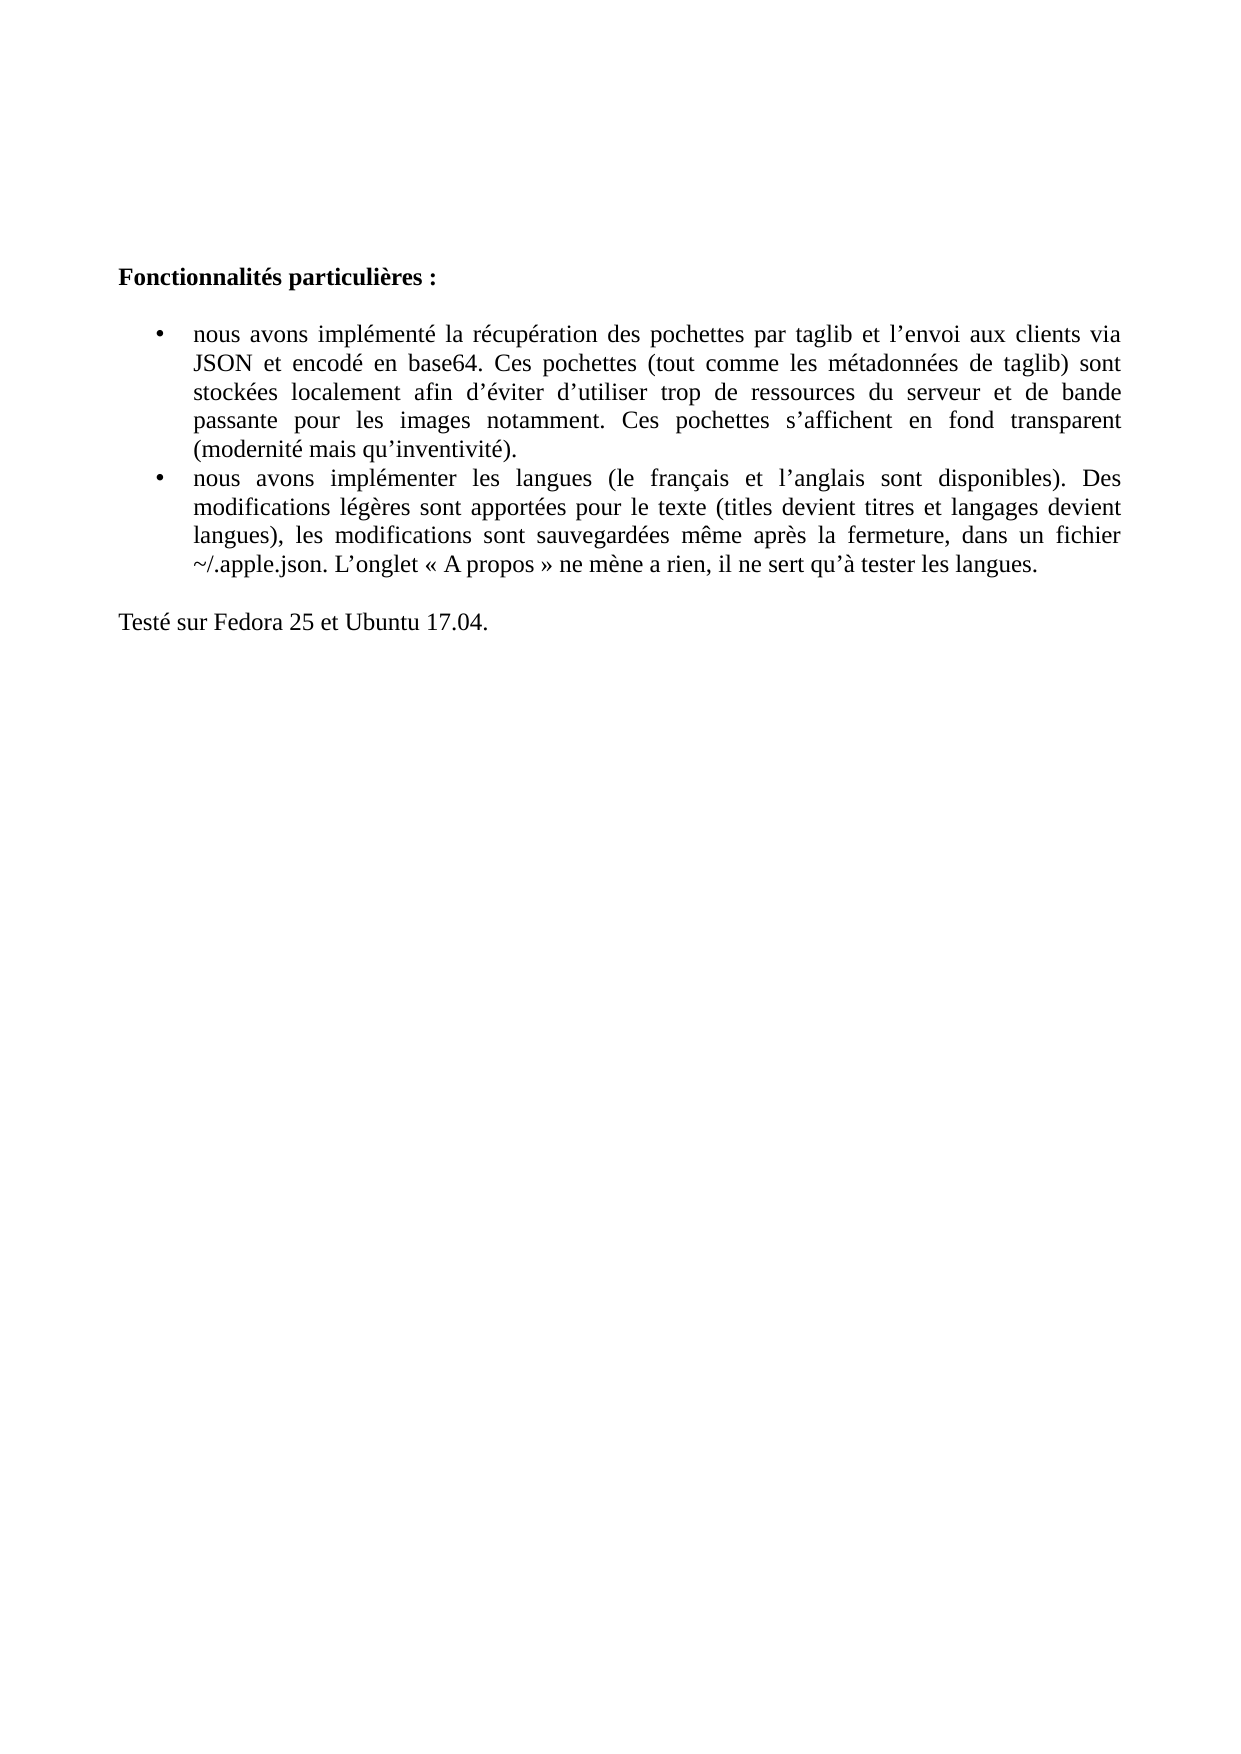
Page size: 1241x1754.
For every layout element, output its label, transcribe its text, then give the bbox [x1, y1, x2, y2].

text Testé sur Fedora 25 et Ubuntu 17.04. [118, 607, 1122, 636]
list nous avons implémenter les langues (le français et l’anglais sont disponibles). Des modifications légères sont apportées pour le texte (titles devient titres et langages devient langues), les modifications sont sauvegardées même après la fermeture, dans un fichier ~/.apple.json. L’onglet « A propos » ne mène a rien, il ne sert qu’à tester les langues. [156, 463, 1122, 578]
list nous avons implémenté la récupération des pochettes par taglib et l’envoi aux clients via JSON et encodé en base64. Ces pochettes (tout comme les métadonnées de taglib) sont stockées localement afin d’éviter d’utiliser trop de ressources du serveur et de bande passante pour les images notamment. Ces pochettes s’affichent en fond transparent (modernité mais qu’inventivité). [156, 319, 1122, 463]
text Fonctionnalités particulières : [118, 262, 1122, 291]
